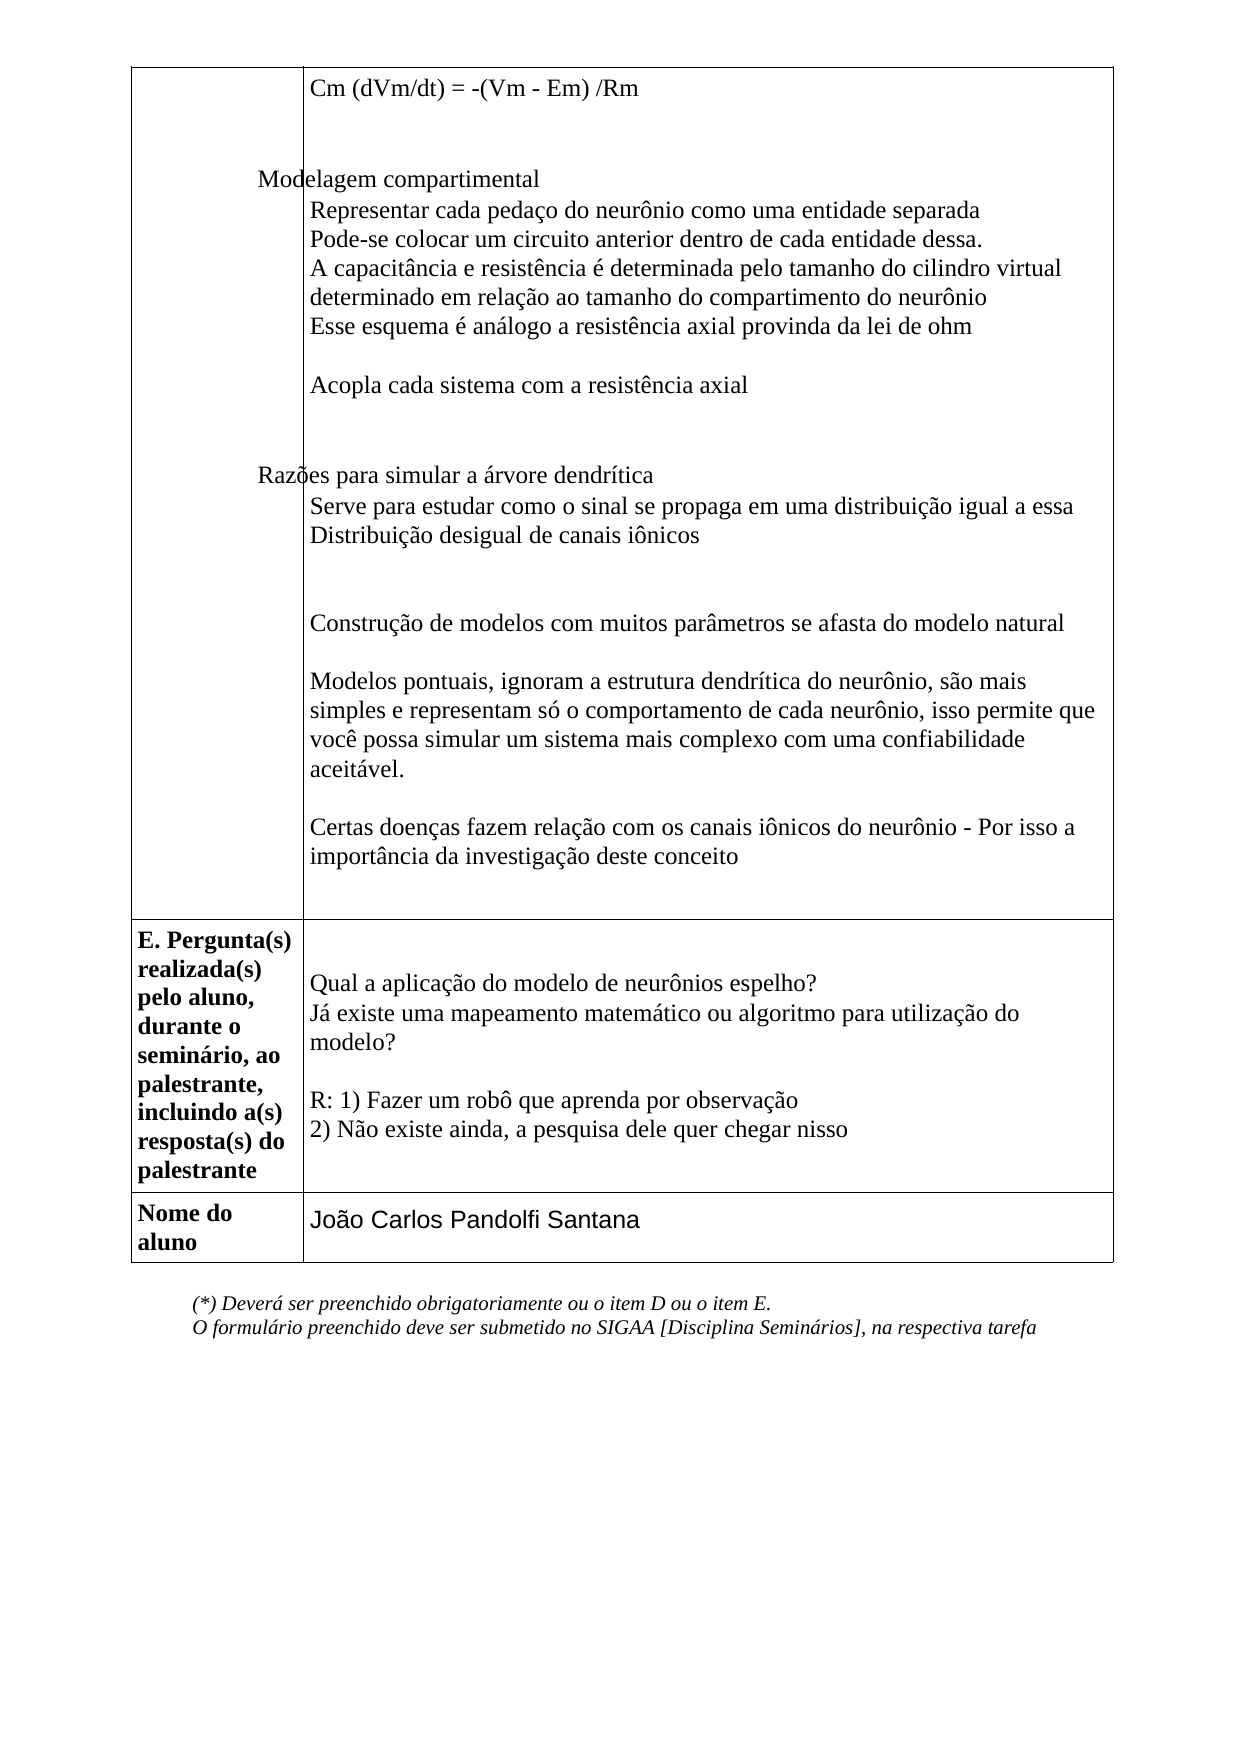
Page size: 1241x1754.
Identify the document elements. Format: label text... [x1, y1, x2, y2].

text O formulário preenchido deve ser submetido no SIGAA [Disciplina Seminários], na respectiva tarefa [192, 1315, 1122, 1339]
table_cell Qual a aplicação do modelo de neurônios espelho? Já existe uma mapeamento matemático ou algoritmo para utilização do modelo? R: 1) Fazer um robô que aprenda por observação 2) Não existe ainda, a pesquisa dele quer chegar nisso [304, 920, 1113, 1192]
text (*) Deverá ser preenchido obrigatoriamente ou o item D ou o item E. [192, 1291, 1122, 1315]
table_cell João Carlos Pandolfi Santana [304, 1193, 1113, 1261]
table_cell D. Resumo (entre 200 e 300 palavras) [132, 68, 303, 919]
table_cell Obter ligação entre dados experimentais e modelo matemático computacional que possa interpretar esses dados Área experimental interage com a área computacional Obter uma explicação quantitativa do fenômeno Vários níveis de detalhamento (de acordo com o tamanho real, ou nível de abstração do comportamento) Pq modelar neurônios? Potencial de ação -> Potencialização de um neurônio (DDP elétrica - Spikes) Como se modelar neurônios? Através de discrições matemáticas Diversos níveis de detalhamento de acordo com o que você quer simular -> Alguns neuro simuladores: (GENESIS, Neuron, Brian) Simulador GENESIS Córtex piriforme -> Cheiro Modelo apresentado, tem 3 tipos de neurônio Usado para propor o sinal de geração do EG - Leitor cerebral fora da cabeça O simulador foi criado para suprir a necessidade de simular o cortex piriforme (cheiro) e depois foi melhor desenvolvido para generalização Simulador NEURON Membrana pode ser representada como um circuito da seguinte forma |------------- [capacitor] -----------| |----- [capacitor] --- [resistor] ----| |------------- [bateria] --------------| Ou seja, um capacitor em paralelo com um resistor em série com um capacitor e o circuito alimentado por uma bateria A equação de solução pode ser dada por um diferencial C = capacitância da membrana V = Potencial da membrana E = potencial de repouso R = resistência da membrana Cm (dVm/dt) = -(Vm - Em) /Rm Modelagem compartimental Representar cada pedaço do neurônio como uma entidade separada Pode-se colocar um circuito anterior dentro de cada entidade dessa. A capacitância e resistência é determinada pelo tamanho do cilindro virtual determinado em relação ao tamanho do compartimento do neurônio Esse esquema é análogo a resistência axial provinda da lei de ohm Acopla cada sistema com a resistência axial Razões para simular a árvore dendrítica Serve para estudar como o sinal se propaga em uma distribuição igual a essa Distribuição desigual de canais iônicos Construção de modelos com muitos parâmetros se afasta do modelo natural Modelos pontuais, ignoram a estrutura dendrítica do neurônio, são mais simples e representam só o comportamento de cada neurônio, isso permite que você possa simular um sistema mais complexo com uma confiabilidade aceitável. Certas doenças fazem relação com os canais iônicos do neurônio - Por isso a importância da investigação deste conceito [304, 68, 1113, 919]
table_cell Nome do aluno [132, 1193, 303, 1261]
table_cell E. Pergunta(s) realizada(s) pelo aluno, durante o seminário, ao palestrante, incluindo a(s) resposta(s) do palestrante [132, 920, 303, 1192]
